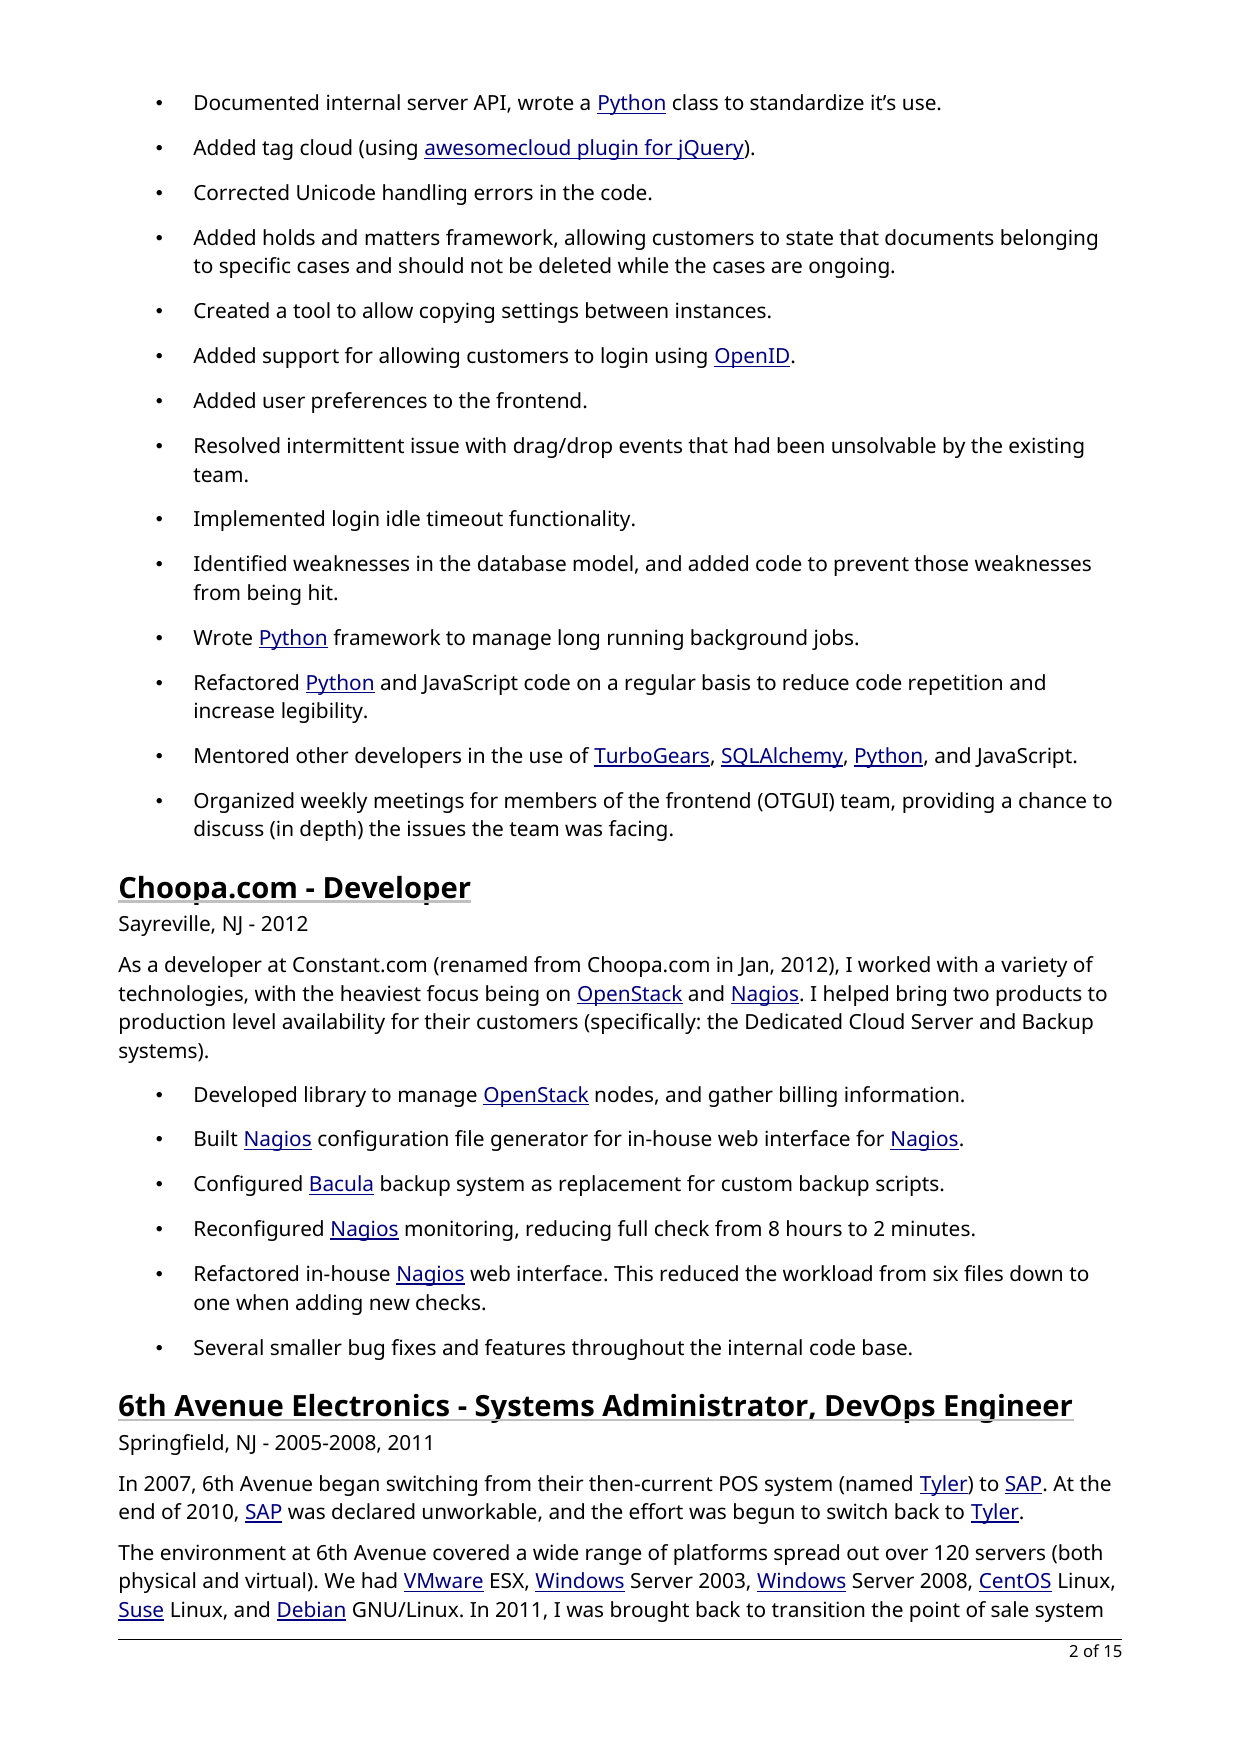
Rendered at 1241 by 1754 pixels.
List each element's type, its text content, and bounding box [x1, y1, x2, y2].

list Organized weekly meetings for members of the frontend (OTGUI) team, providing a chance to discuss (in depth) the issues the team was facing. [156, 786, 1122, 843]
list Created a tool to allow copying settings between instances. [156, 297, 1122, 325]
list Implemented login idle timeout functionality. [156, 504, 1122, 533]
list Refactored Python and JavaScript code on a regular basis to reduce code repetition and increase legibility. [156, 668, 1122, 724]
list Built Nagios configuration file generator for in-house web interface for Nagios. [156, 1124, 1122, 1153]
list Developed library to manage OpenStack nodes, and gather billing information. [156, 1080, 1122, 1108]
text Springfield, NJ - 2005-2008, 2011 [118, 1428, 1122, 1456]
list Corrected Unicode handling errors in the code. [156, 178, 1122, 207]
list Identified weaknesses in the database model, and added code to prevent those weaknesses from being hit. [156, 549, 1122, 606]
text The environment at 6th Avenue covered a wide range of platforms spread out over 120 servers (both physical and virtual). We had VMware ESX, Windows Server 2003, Windows Server 2008, CentOS Linux, Suse Linux, and Debian GNU/Linux. In 2011, I was brought back to transition the point of sale system [118, 1538, 1122, 1623]
list Refactored in-house Nagios web interface. This reduced the workload from six files down to one when adding new checks. [156, 1259, 1122, 1316]
text In 2007, 6th Avenue began switching from their then-current POS system (named Tyler) to SAP. At the end of 2010, SAP was declared unworkable, and the effort was begun to switch back to Tyler. [118, 1469, 1122, 1526]
text As a developer at Constant.com (renamed from Choopa.com in Jan, 2012), I worked with a variety of technologies, with the heaviest focus being on OpenStack and Nagios. I helped bring two products to production level availability for their customers (specifically: the Dedicated Cloud Server and Backup systems). [118, 951, 1122, 1064]
list Wrote Python framework to manage long running background jobs. [156, 623, 1122, 651]
list Resolved intermittent issue with drag/drop events that had been unsolvable by the existing team. [156, 431, 1122, 488]
text Sayreville, NJ - 2012 [118, 909, 1122, 938]
list Reconfigured Nagios monitoring, reducing full check from 8 hours to 2 minutes. [156, 1214, 1122, 1243]
text Choopa.com - Developer [118, 867, 1122, 907]
list Mentored other developers in the use of TurboGears, SQLAlchemy, Python, and JavaScript. [156, 741, 1122, 769]
list Documented internal server API, wrote a Python class to standardize it’s use. [156, 88, 1122, 117]
list Configured Bacula backup system as replacement for custom backup scripts. [156, 1169, 1122, 1198]
list Several smaller bug fixes and features throughout the internal code base. [156, 1333, 1122, 1361]
text 6th Avenue Electronics - Systems Administrator, DevOps Engineer [118, 1385, 1122, 1425]
list Added tag cloud (using awesomecloud plugin for jQuery). [156, 133, 1122, 162]
list Added holds and matters framework, allowing customers to state that documents belonging to specific cases and should not be deleted while the cases are ongoing. [156, 223, 1122, 280]
list Added support for allowing customers to login using OpenID. [156, 341, 1122, 370]
list Added user preferences to the frontend. [156, 386, 1122, 415]
